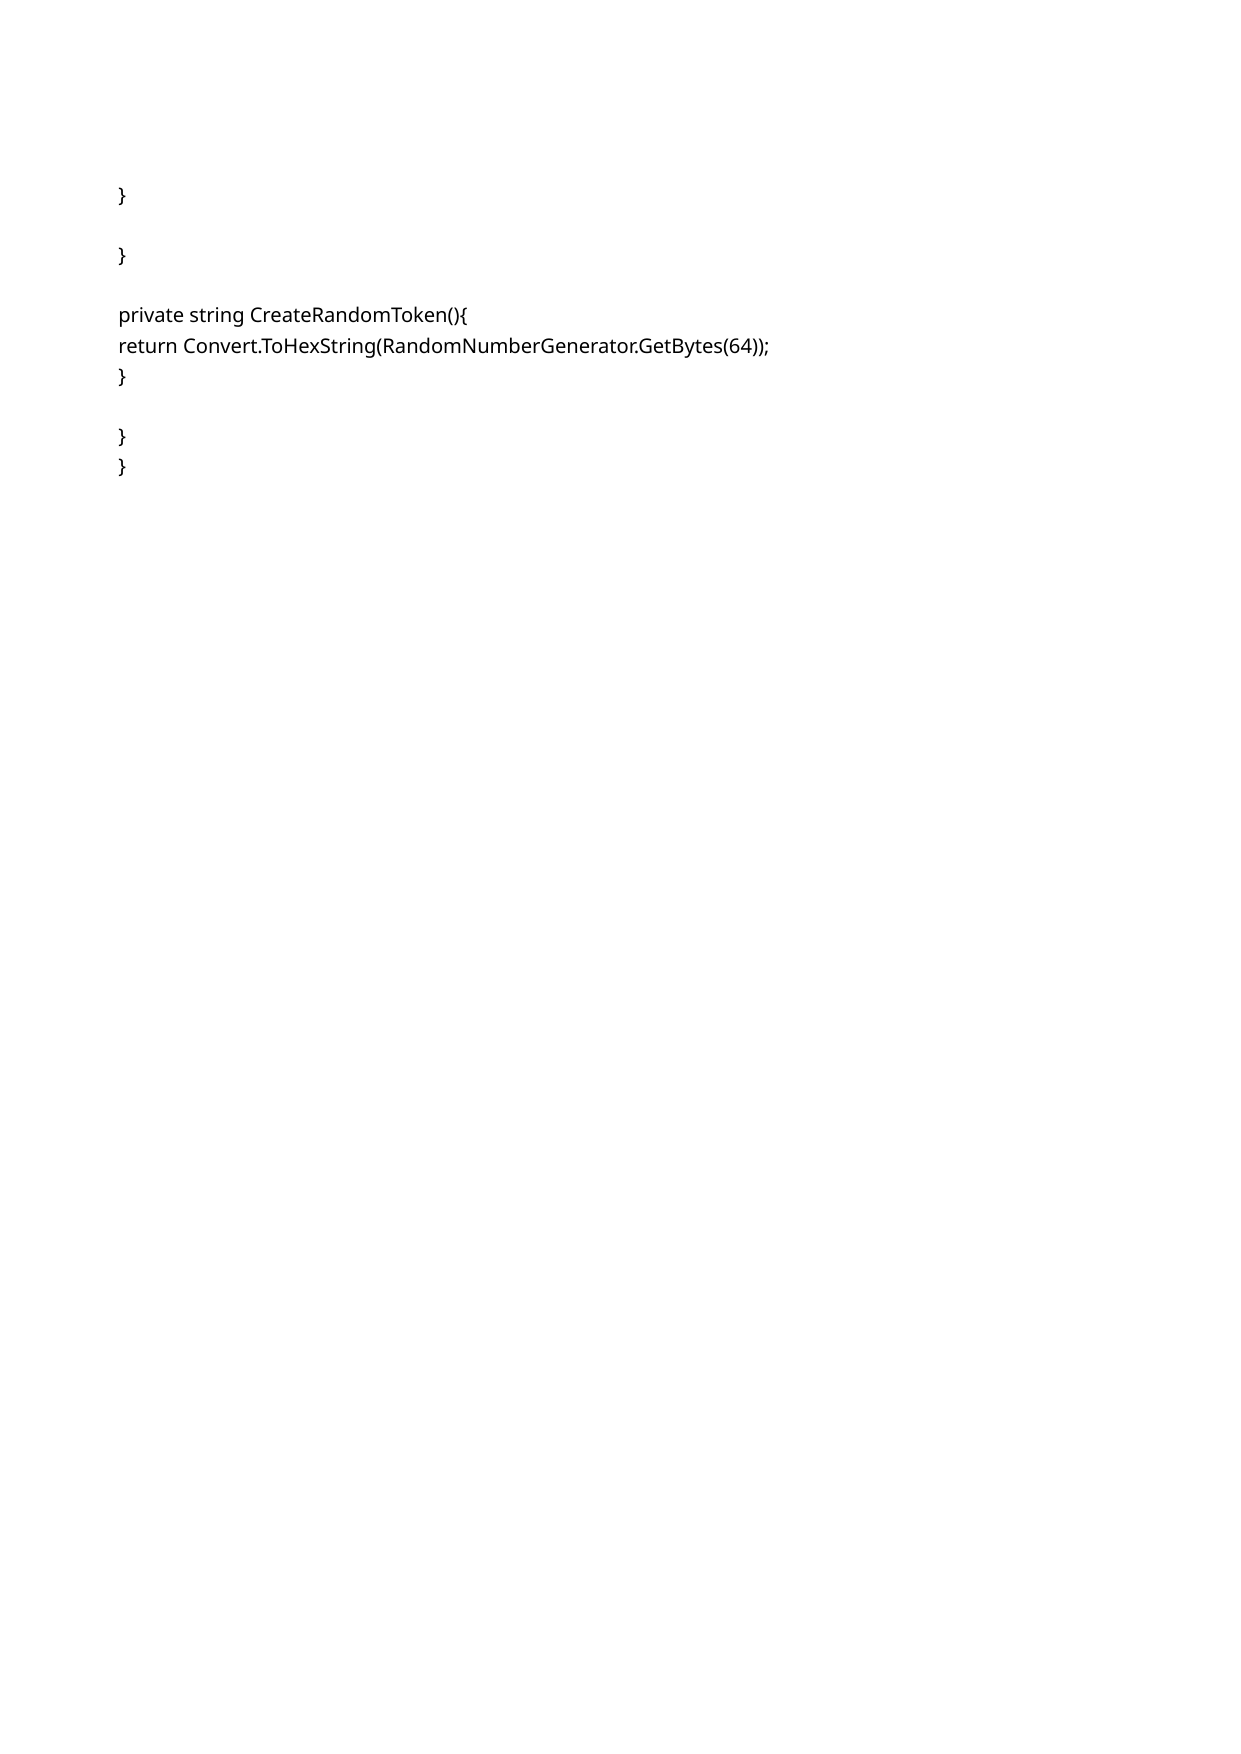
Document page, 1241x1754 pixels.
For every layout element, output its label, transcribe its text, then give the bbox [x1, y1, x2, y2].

text return Convert.ToHexString(RandomNumberGenerator.GetBytes(64)); [118, 329, 1122, 359]
text } [118, 419, 1122, 450]
text } [118, 178, 1122, 208]
text } [118, 238, 1122, 268]
text } [118, 359, 1122, 389]
text private string CreateRandomToken(){ [118, 299, 1122, 329]
text } [118, 450, 1122, 480]
